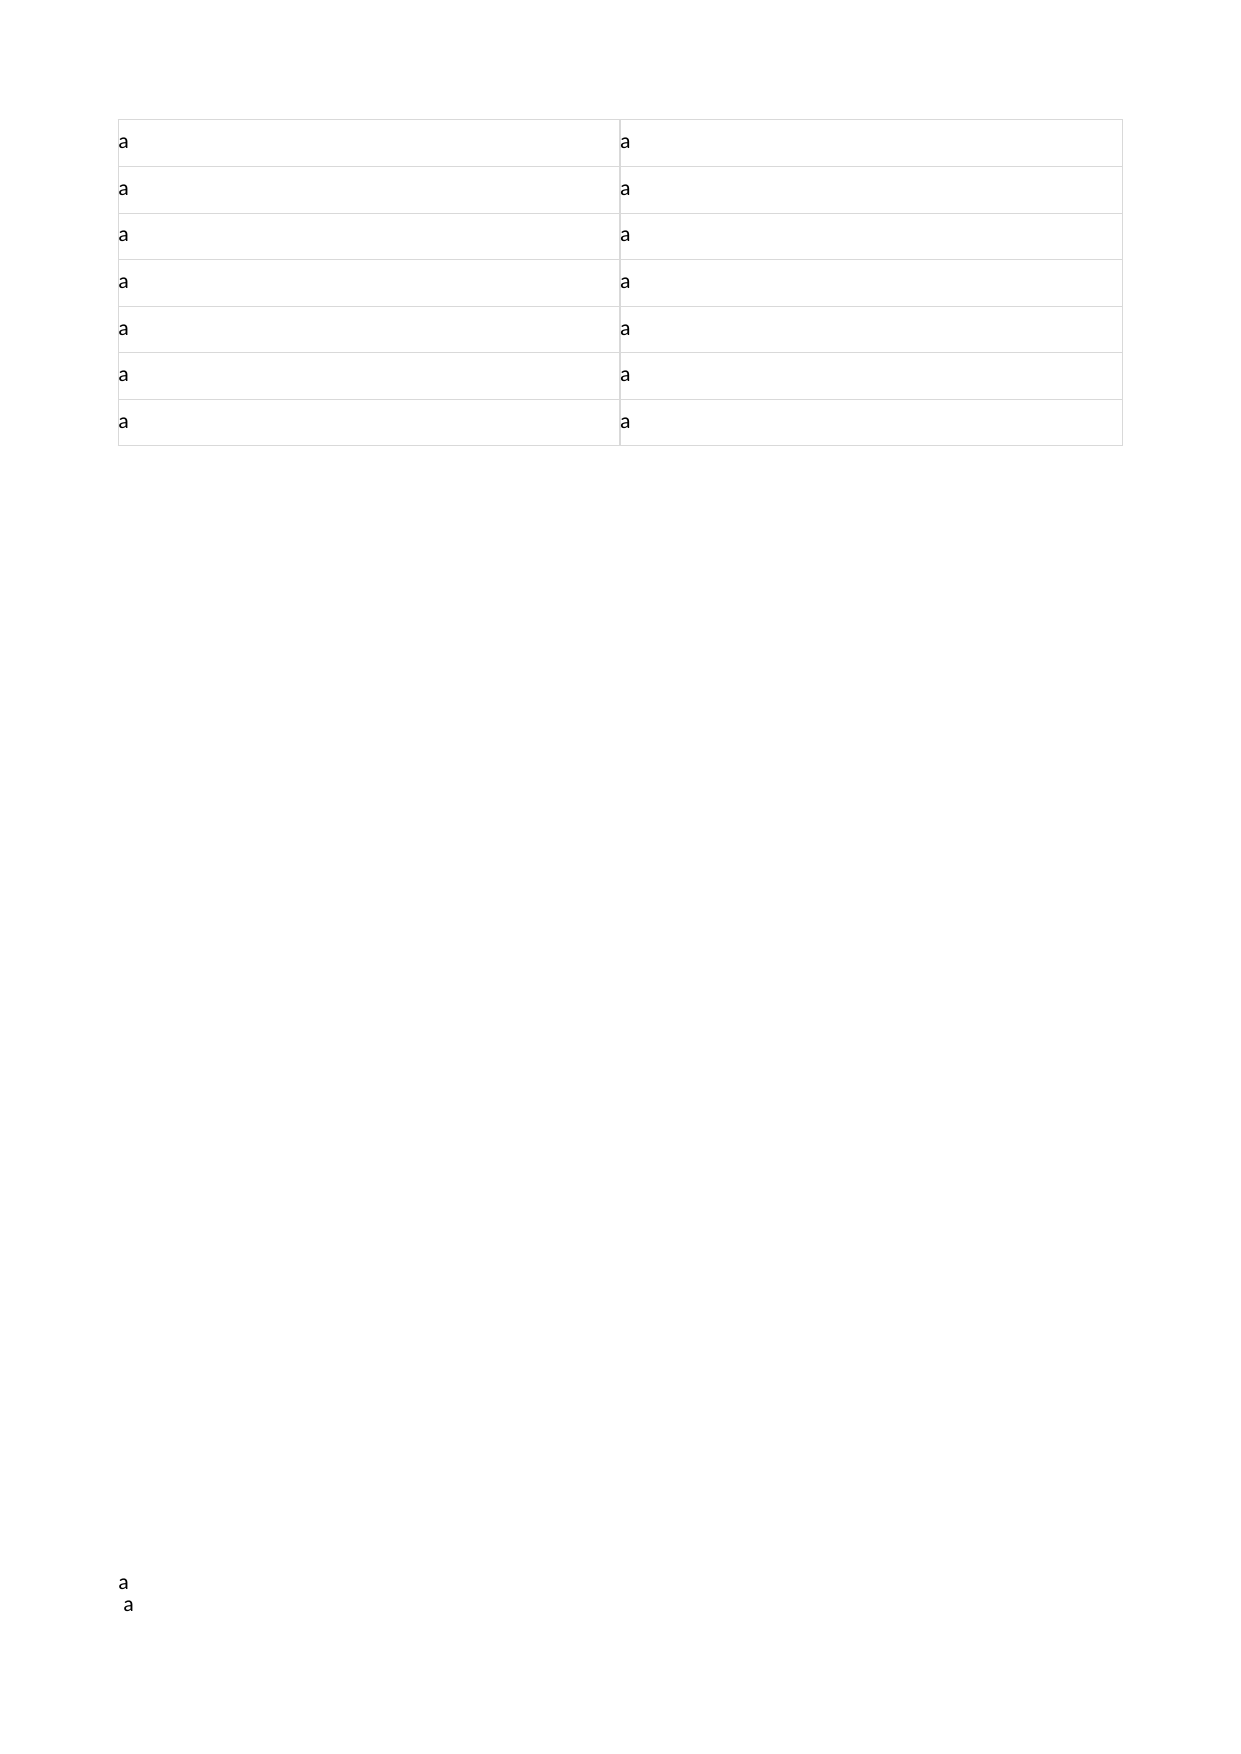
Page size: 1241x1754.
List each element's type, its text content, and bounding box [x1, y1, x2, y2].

table_cell a [119, 120, 619, 166]
table_cell a [621, 260, 1122, 306]
table_cell a [621, 307, 1122, 352]
table_cell a [119, 307, 619, 352]
table_cell a [621, 214, 1122, 259]
table_cell a [119, 260, 619, 306]
table_cell a [621, 353, 1122, 399]
table_cell a [119, 400, 619, 445]
table_cell a [621, 400, 1122, 445]
table_cell a [119, 214, 619, 259]
table_cell a [119, 353, 619, 399]
table_cell a [119, 167, 619, 212]
table_cell a [621, 120, 1122, 166]
table_cell a [621, 167, 1122, 212]
